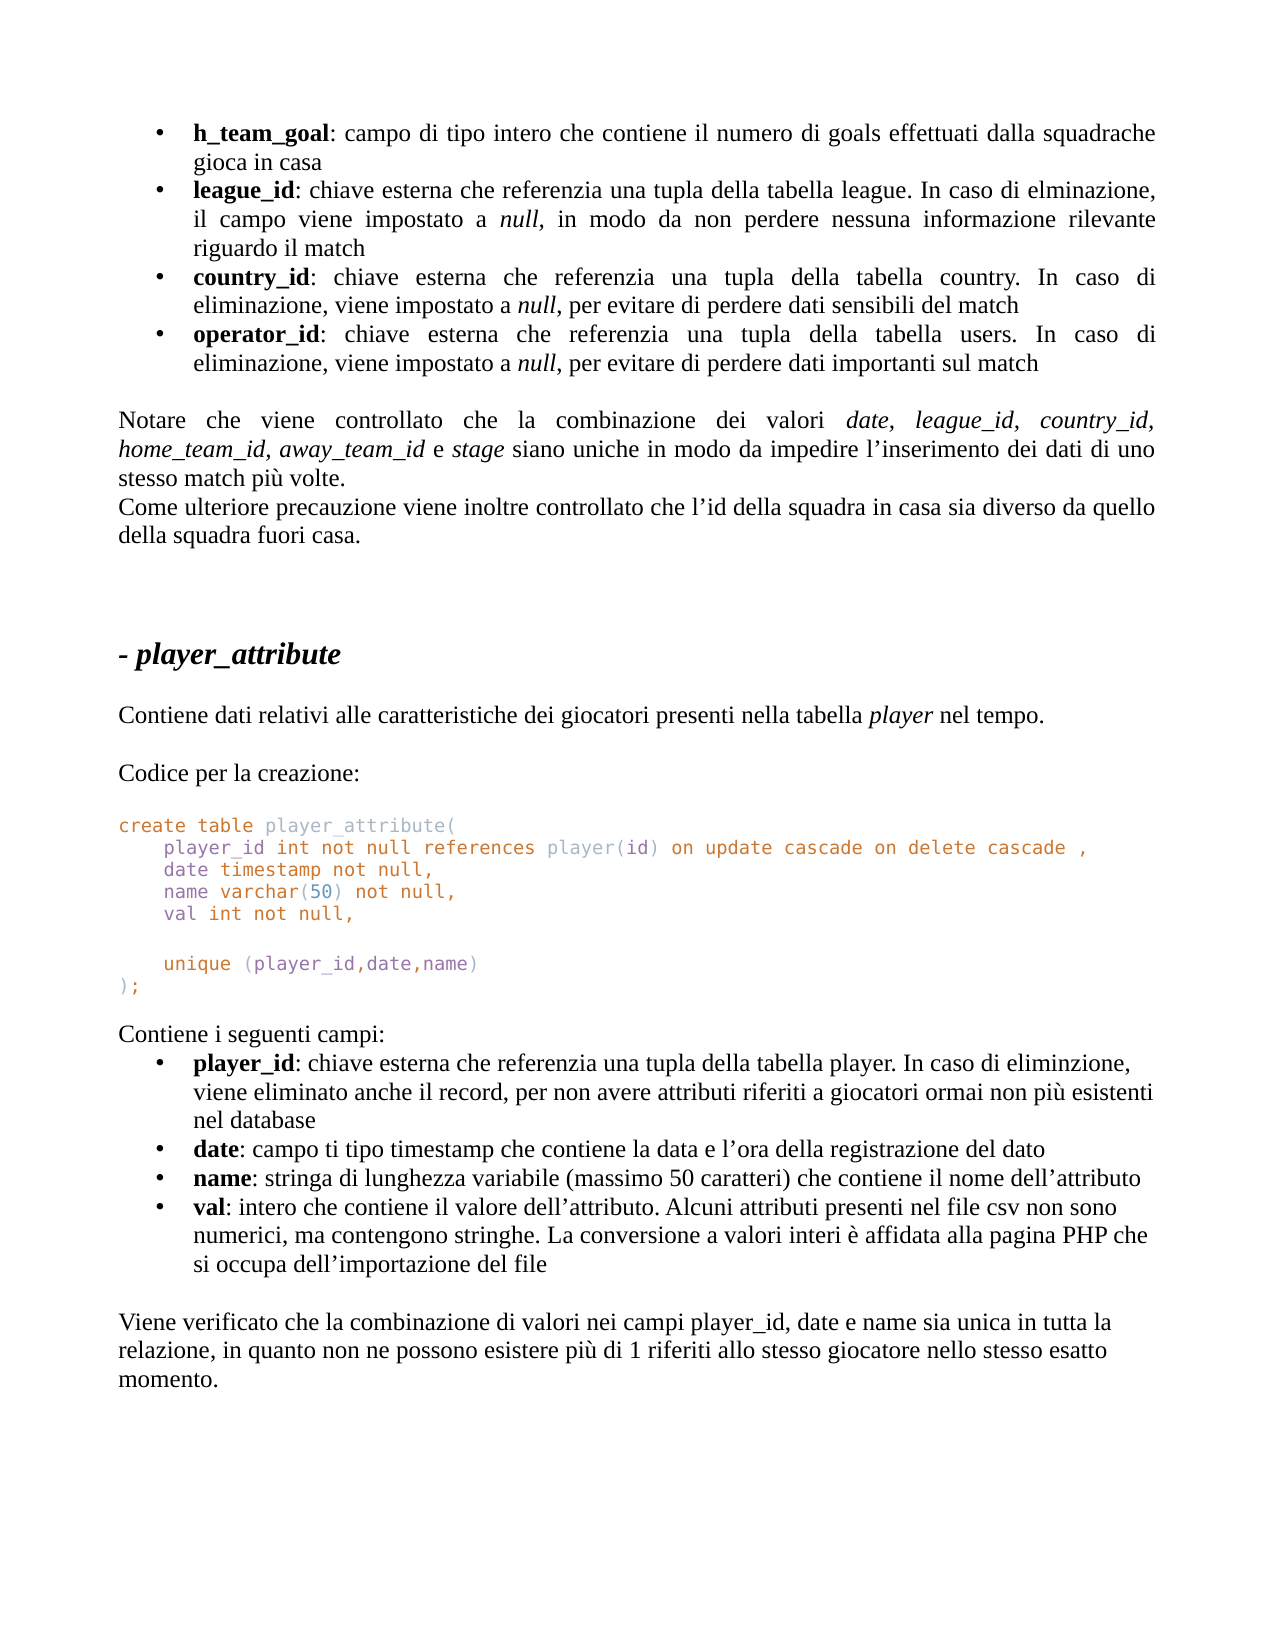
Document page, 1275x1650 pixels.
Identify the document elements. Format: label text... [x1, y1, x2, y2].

text Contiene i seguenti campi: [118, 1019, 1157, 1048]
list player_id: chiave esterna che referenzia una tupla della tabella player. In caso di eliminzione, viene eliminato anche il record, per non avere attributi riferiti a giocatori ormai non più esistenti nel database [156, 1048, 1157, 1134]
list league_id: chiave esterna che referenzia una tupla della tabella league. In caso di elminazione, il campo viene impostato a null, in modo da non perdere nessuna informazione rilevante riguardo il match [156, 176, 1157, 262]
text Come ulteriore precauzione viene inoltre controllato che l’id della squadra in casa sia diverso da quello della squadra fuori casa. [118, 492, 1157, 549]
text unique (player_id,date,name) ); [118, 925, 1157, 997]
text Contiene dati relativi alle caratteristiche dei giocatori presenti nella tabella player nel tempo. [118, 700, 1157, 729]
list h_team_goal: campo di tipo intero che contiene il numero di goals effettuati dalla squadrache gioca in casa [156, 118, 1157, 176]
list name: stringa di lunghezza variabile (massimo 50 caratteri) che contiene il nome dell’attributo [156, 1163, 1157, 1192]
list date: campo ti tipo timestamp che contiene la data e l’ora della registrazione del dato [156, 1134, 1157, 1163]
list country_id: chiave esterna che referenzia una tupla della tabella country. In caso di eliminazione, viene impostato a null, per evitare di perdere dati sensibili del match [156, 262, 1157, 319]
text Codice per la creazione: [118, 758, 1157, 787]
text create table player_attribute( player_id int not null references player(id) on update cascade on delete cascade , date timestamp not null, name varchar(50) not null, val int not null, [118, 815, 1157, 925]
text - player_attribute [118, 636, 1157, 672]
text Viene verificato che la combinazione di valori nei campi player_id, date e name sia unica in tutta la relazione, in quanto non ne possono esistere più di 1 riferiti allo stesso giocatore nello stesso esatto momento. [118, 1307, 1157, 1393]
text Notare che viene controllato che la combinazione dei valori date, league_id, country_id, home_team_id, away_team_id e stage siano uniche in modo da impedire l’inserimento dei dati di uno stesso match più volte. [118, 406, 1157, 492]
list val: intero che contiene il valore dell’attributo. Alcuni attributi presenti nel file csv non sono numerici, ma contengono stringhe. La conversione a valori interi è affidata alla pagina PHP che si occupa dell’importazione del file [156, 1192, 1157, 1278]
list operator_id: chiave esterna che referenzia una tupla della tabella users. In caso di eliminazione, viene impostato a null, per evitare di perdere dati importanti sul match [156, 319, 1157, 377]
